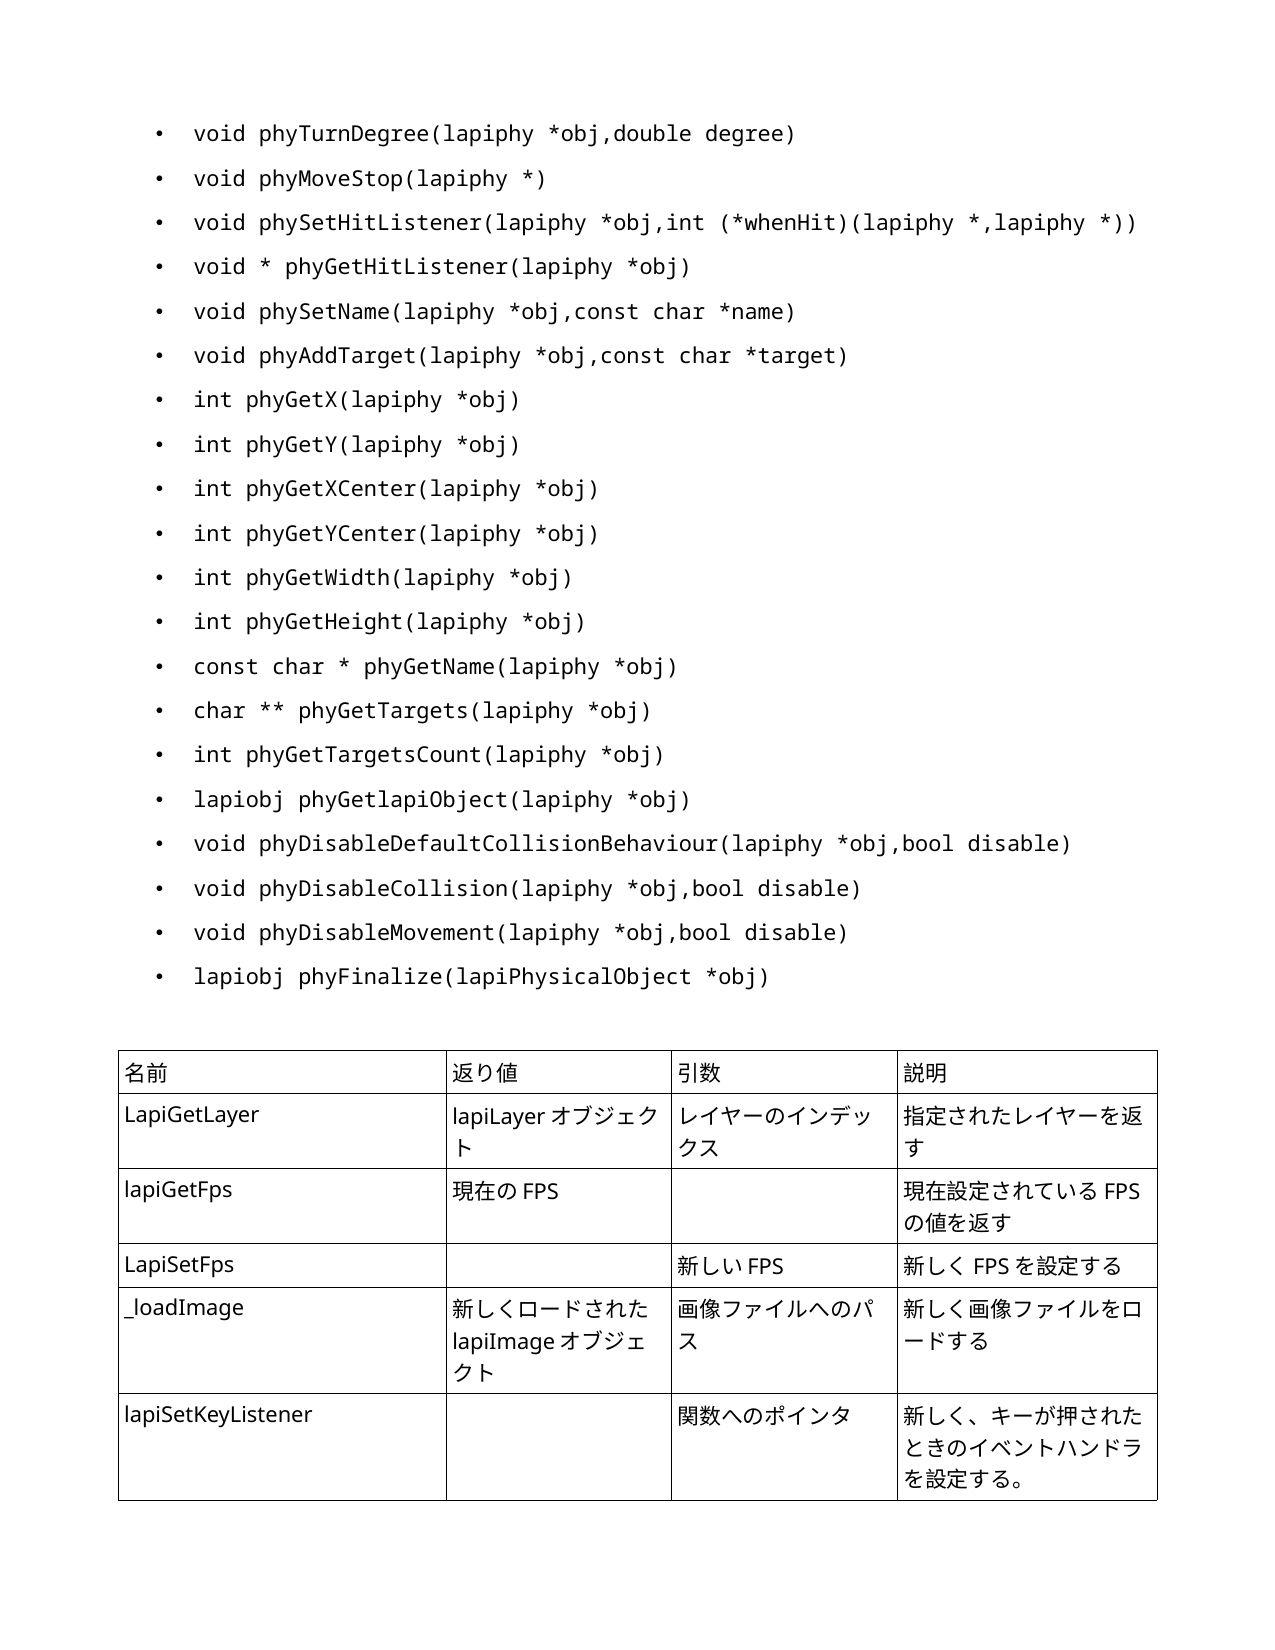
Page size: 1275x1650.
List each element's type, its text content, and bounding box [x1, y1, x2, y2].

table_header 引数 [672, 1051, 897, 1093]
table_cell 新しく、キーが押されたときのイベントハンドラを設定する。 [898, 1394, 1157, 1500]
list void phyDisableMovement(lapiphy *obj,bool disable) [156, 917, 1157, 947]
table_header 名前 [119, 1051, 446, 1093]
table_cell [447, 1394, 671, 1500]
table_cell レイヤーのインデックス [672, 1094, 897, 1168]
table_header 説明 [898, 1051, 1157, 1093]
table_cell [672, 1169, 897, 1243]
table_cell 新しいFPS [672, 1244, 897, 1287]
list void phyAddTarget(lapiphy *obj,const char *target) [156, 340, 1157, 370]
list lapiobj phyGetlapiObject(lapiphy *obj) [156, 784, 1157, 813]
list void phySetName(lapiphy *obj,const char *name) [156, 296, 1157, 325]
list char ** phyGetTargets(lapiphy *obj) [156, 695, 1157, 725]
list int phyGetY(lapiphy *obj) [156, 429, 1157, 458]
list void phySetHitListener(lapiphy *obj,int (*whenHit)(lapiphy *,lapiphy *)) [156, 207, 1157, 237]
table_cell _loadImage [119, 1288, 446, 1393]
list void phyDisableDefaultCollisionBehaviour(lapiphy *obj,bool disable) [156, 828, 1157, 858]
list void * phyGetHitListener(lapiphy *obj) [156, 251, 1157, 281]
list void phyTurnDegree(lapiphy *obj,double degree) [156, 118, 1157, 148]
list void phyDisableCollision(lapiphy *obj,bool disable) [156, 872, 1157, 902]
table_cell LapiGetLayer [119, 1094, 446, 1168]
table_cell lapiGetFps [119, 1169, 446, 1243]
table_cell 新しく画像ファイルをロードする [898, 1288, 1157, 1393]
list void phyMoveStop(lapiphy *) [156, 162, 1157, 192]
table_header 返り値 [447, 1051, 671, 1093]
list int phyGetX(lapiphy *obj) [156, 384, 1157, 414]
table_cell 新しくFPSを設定する [898, 1244, 1157, 1287]
list const char * phyGetName(lapiphy *obj) [156, 651, 1157, 680]
list int phyGetYCenter(lapiphy *obj) [156, 517, 1157, 547]
table_cell 現在設定されているFPSの値を返す [898, 1169, 1157, 1243]
list int phyGetXCenter(lapiphy *obj) [156, 473, 1157, 503]
table_cell 指定されたレイヤーを返す [898, 1094, 1157, 1168]
list int phyGetHeight(lapiphy *obj) [156, 606, 1157, 636]
table_cell [447, 1244, 671, 1287]
table_cell lapiLayerオブジェクト [447, 1094, 671, 1168]
table_cell LapiSetFps [119, 1244, 446, 1287]
table_cell 新しくロードされたlapiImageオブジェクト [447, 1288, 671, 1393]
table_cell 現在のFPS [447, 1169, 671, 1243]
table_cell 画像ファイルへのパス [672, 1288, 897, 1393]
list int phyGetTargetsCount(lapiphy *obj) [156, 739, 1157, 769]
list lapiobj phyFinalize(lapiPhysicalObject *obj) [156, 961, 1157, 991]
table_cell lapiSetKeyListener [119, 1394, 446, 1500]
list int phyGetWidth(lapiphy *obj) [156, 562, 1157, 592]
table_cell 関数へのポインタ [672, 1394, 897, 1500]
